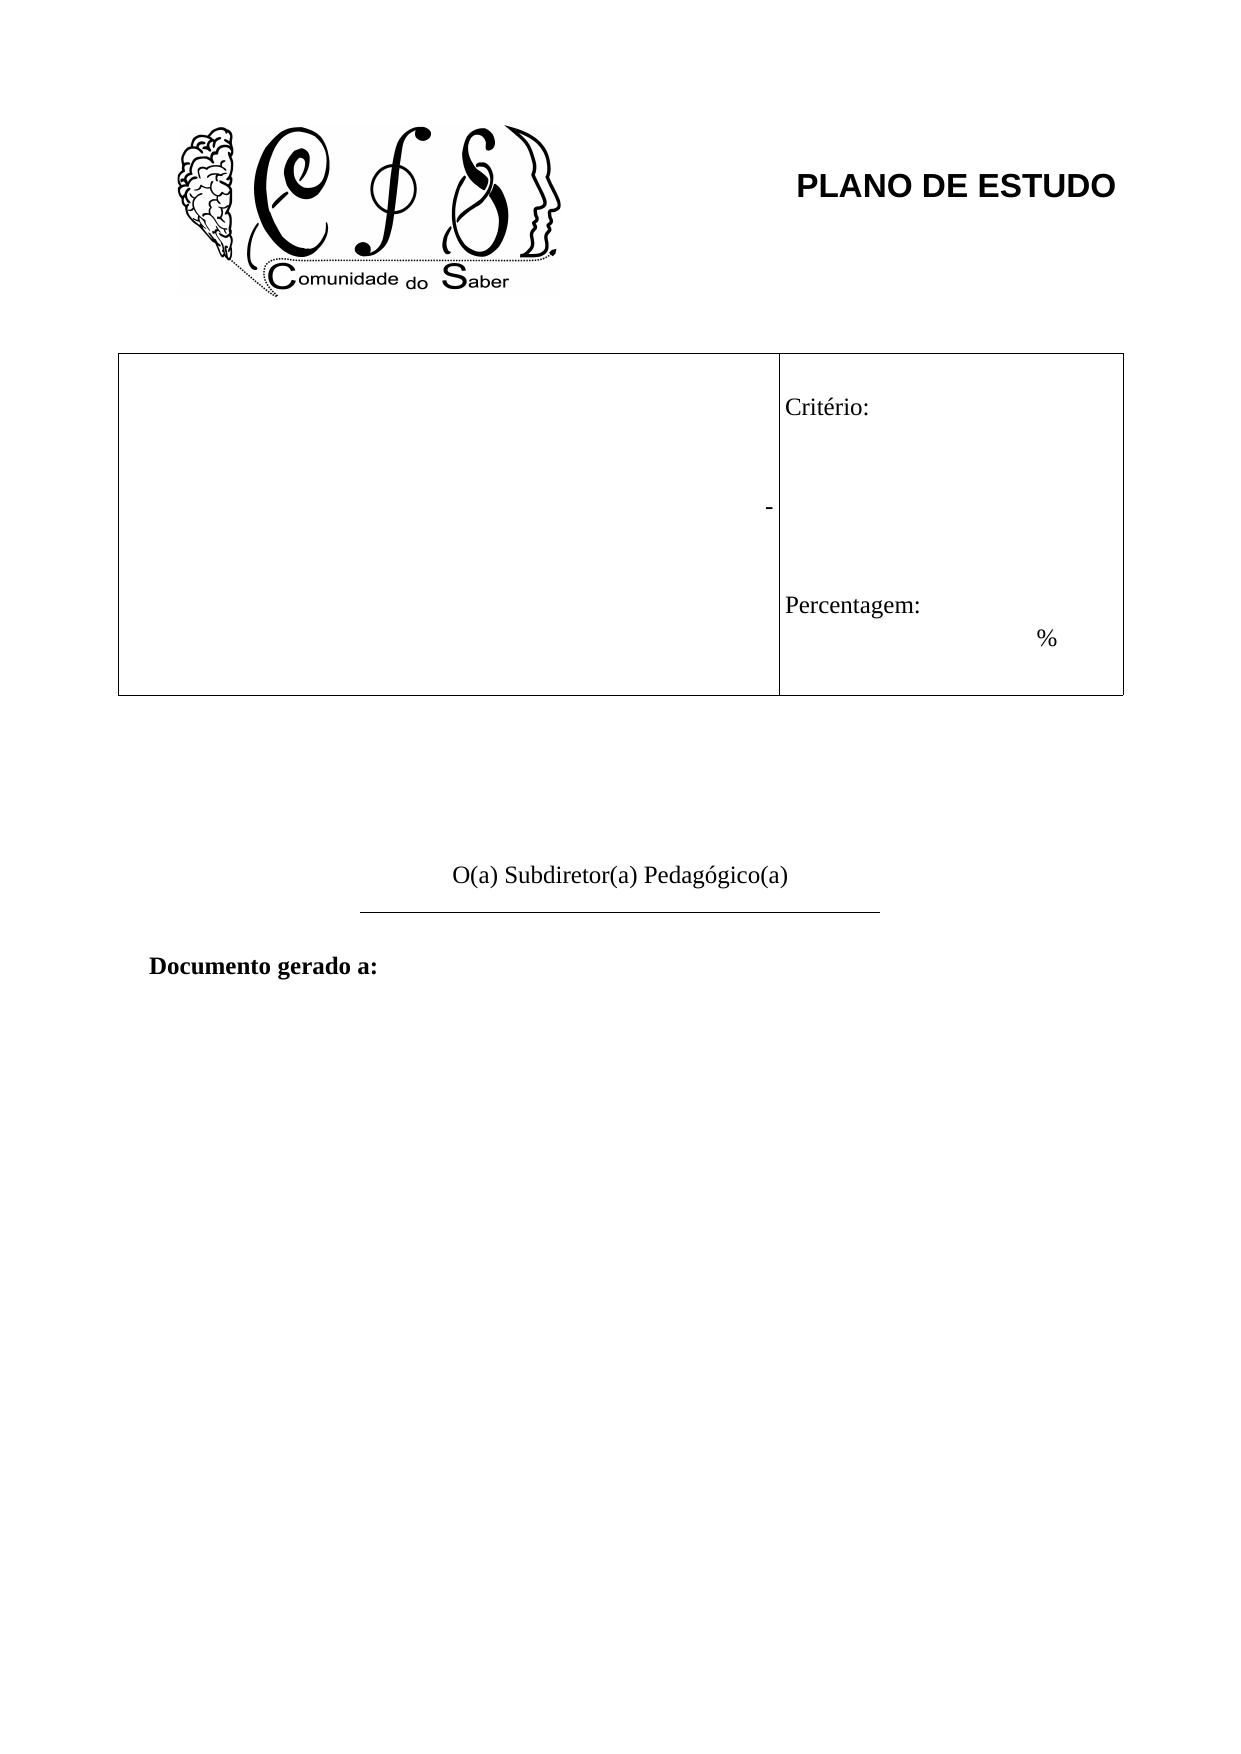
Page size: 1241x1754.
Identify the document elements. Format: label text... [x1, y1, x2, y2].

text </for> [118, 984, 1122, 1013]
text </if> [118, 728, 1122, 757]
text </for> [118, 794, 1122, 823]
picture [177, 125, 561, 297]
table_header <if test="avaliations.state">Critério: <avaliations.state.name></if> <if test="avaliations.perct_weighted"> Percentagem: <avaliations.percent>% </if> [780, 354, 1123, 695]
text Documento gerado a: <create_date> <datetime.datetime.now().strftime('%H:%M:%S')> [118, 951, 1122, 980]
text </for> [118, 696, 1122, 724]
text O(a) Subdiretor(a) Pedagógico(a) [118, 860, 1122, 889]
table_header <avaliations.quarter.name> - <avaliations.metric_avaliation.name> [119, 354, 779, 695]
